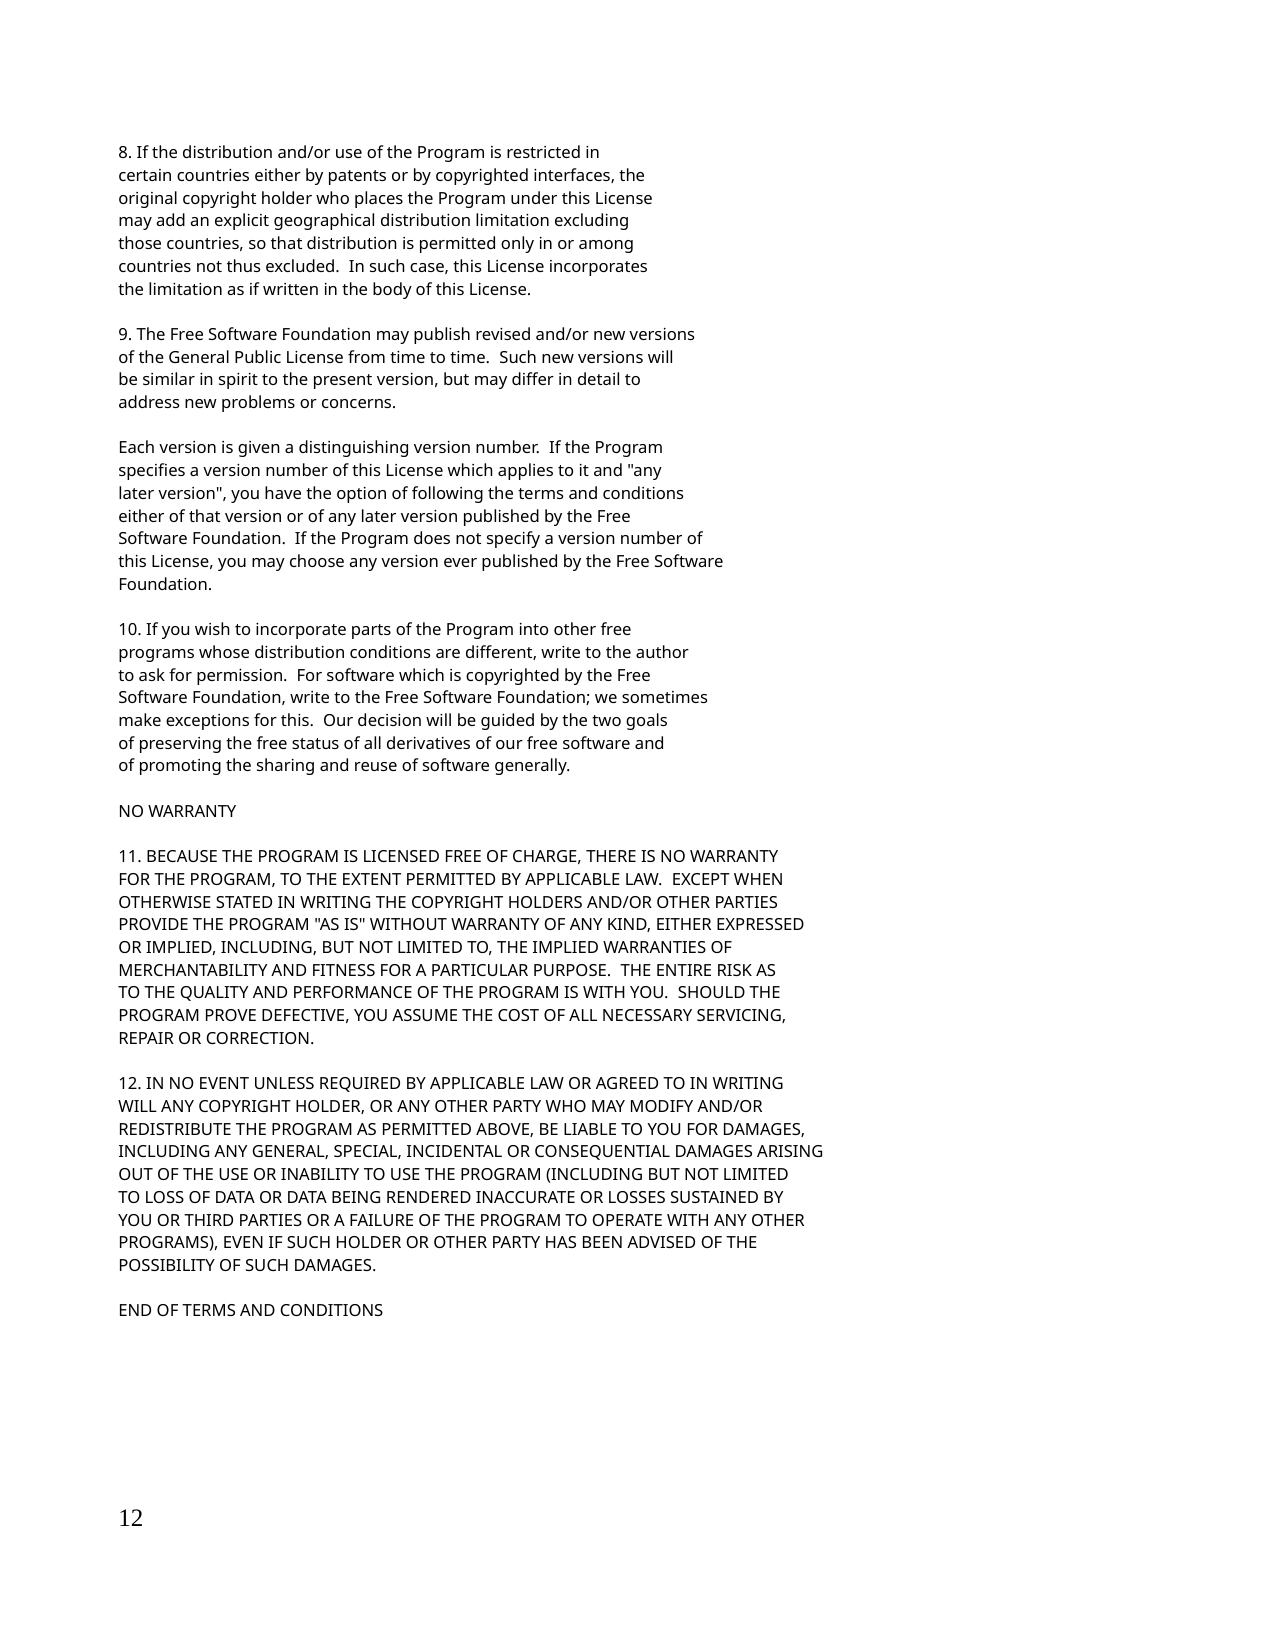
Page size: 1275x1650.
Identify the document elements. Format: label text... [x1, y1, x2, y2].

text Foundation. [118, 572, 1157, 595]
text 9. The Free Software Foundation may publish revised and/or new versions [118, 322, 1157, 345]
text PROVIDE THE PROGRAM "AS IS" WITHOUT WARRANTY OF ANY KIND, EITHER EXPRESSED [118, 913, 1157, 936]
text TO LOSS OF DATA OR DATA BEING RENDERED INACCURATE OR LOSSES SUSTAINED BY [118, 1185, 1157, 1208]
text later version", you have the option of following the terms and conditions [118, 481, 1157, 504]
text certain countries either by patents or by copyrighted interfaces, the [118, 163, 1157, 186]
text be similar in spirit to the present version, but may differ in detail to [118, 368, 1157, 391]
text specifies a version number of this License which applies to it and "any [118, 459, 1157, 481]
text INCLUDING ANY GENERAL, SPECIAL, INCIDENTAL OR CONSEQUENTIAL DAMAGES ARISING [118, 1140, 1157, 1163]
text PROGRAMS), EVEN IF SUCH HOLDER OR OTHER PARTY HAS BEEN ADVISED OF THE [118, 1231, 1157, 1253]
text those countries, so that distribution is permitted only in or among [118, 232, 1157, 254]
text of preserving the free status of all derivatives of our free software and [118, 731, 1157, 754]
text address new problems or concerns. [118, 391, 1157, 413]
text POSSIBILITY OF SUCH DAMAGES. [118, 1253, 1157, 1276]
text 8. If the distribution and/or use of the Program is restricted in [118, 141, 1157, 163]
text 11. BECAUSE THE PROGRAM IS LICENSED FREE OF CHARGE, THERE IS NO WARRANTY [118, 845, 1157, 867]
text may add an explicit geographical distribution limitation excluding [118, 209, 1157, 232]
text REDISTRIBUTE THE PROGRAM AS PERMITTED ABOVE, BE LIABLE TO YOU FOR DAMAGES, [118, 1117, 1157, 1140]
text programs whose distribution conditions are different, write to the author [118, 640, 1157, 663]
text TO THE QUALITY AND PERFORMANCE OF THE PROGRAM IS WITH YOU. SHOULD THE [118, 981, 1157, 1004]
text the limitation as if written in the body of this License. [118, 277, 1157, 300]
text PROGRAM PROVE DEFECTIVE, YOU ASSUME THE COST OF ALL NECESSARY SERVICING, [118, 1004, 1157, 1026]
text FOR THE PROGRAM, TO THE EXTENT PERMITTED BY APPLICABLE LAW. EXCEPT WHEN [118, 867, 1157, 890]
text this License, you may choose any version ever published by the Free Software [118, 549, 1157, 572]
text make exceptions for this. Our decision will be guided by the two goals [118, 708, 1157, 731]
text OTHERWISE STATED IN WRITING THE COPYRIGHT HOLDERS AND/OR OTHER PARTIES [118, 890, 1157, 913]
text of the General Public License from time to time. Such new versions will [118, 345, 1157, 368]
text WILL ANY COPYRIGHT HOLDER, OR ANY OTHER PARTY WHO MAY MODIFY AND/OR [118, 1094, 1157, 1117]
text MERCHANTABILITY AND FITNESS FOR A PARTICULAR PURPOSE. THE ENTIRE RISK AS [118, 958, 1157, 981]
text YOU OR THIRD PARTIES OR A FAILURE OF THE PROGRAM TO OPERATE WITH ANY OTHER [118, 1208, 1157, 1231]
text Software Foundation, write to the Free Software Foundation; we sometimes [118, 686, 1157, 708]
text 12. IN NO EVENT UNLESS REQUIRED BY APPLICABLE LAW OR AGREED TO IN WRITING [118, 1072, 1157, 1094]
text END OF TERMS AND CONDITIONS [118, 1299, 1157, 1322]
text NO WARRANTY [118, 799, 1157, 822]
text OR IMPLIED, INCLUDING, BUT NOT LIMITED TO, THE IMPLIED WARRANTIES OF [118, 936, 1157, 958]
text original copyright holder who places the Program under this License [118, 186, 1157, 209]
text Software Foundation. If the Program does not specify a version number of [118, 527, 1157, 549]
text OUT OF THE USE OR INABILITY TO USE THE PROGRAM (INCLUDING BUT NOT LIMITED [118, 1163, 1157, 1185]
text to ask for permission. For software which is copyrighted by the Free [118, 663, 1157, 686]
text Each version is given a distinguishing version number. If the Program [118, 436, 1157, 459]
text 10. If you wish to incorporate parts of the Program into other free [118, 618, 1157, 640]
text of promoting the sharing and reuse of software generally. [118, 754, 1157, 777]
text REPAIR OR CORRECTION. [118, 1026, 1157, 1049]
text countries not thus excluded. In such case, this License incorporates [118, 254, 1157, 277]
text either of that version or of any later version published by the Free [118, 504, 1157, 527]
